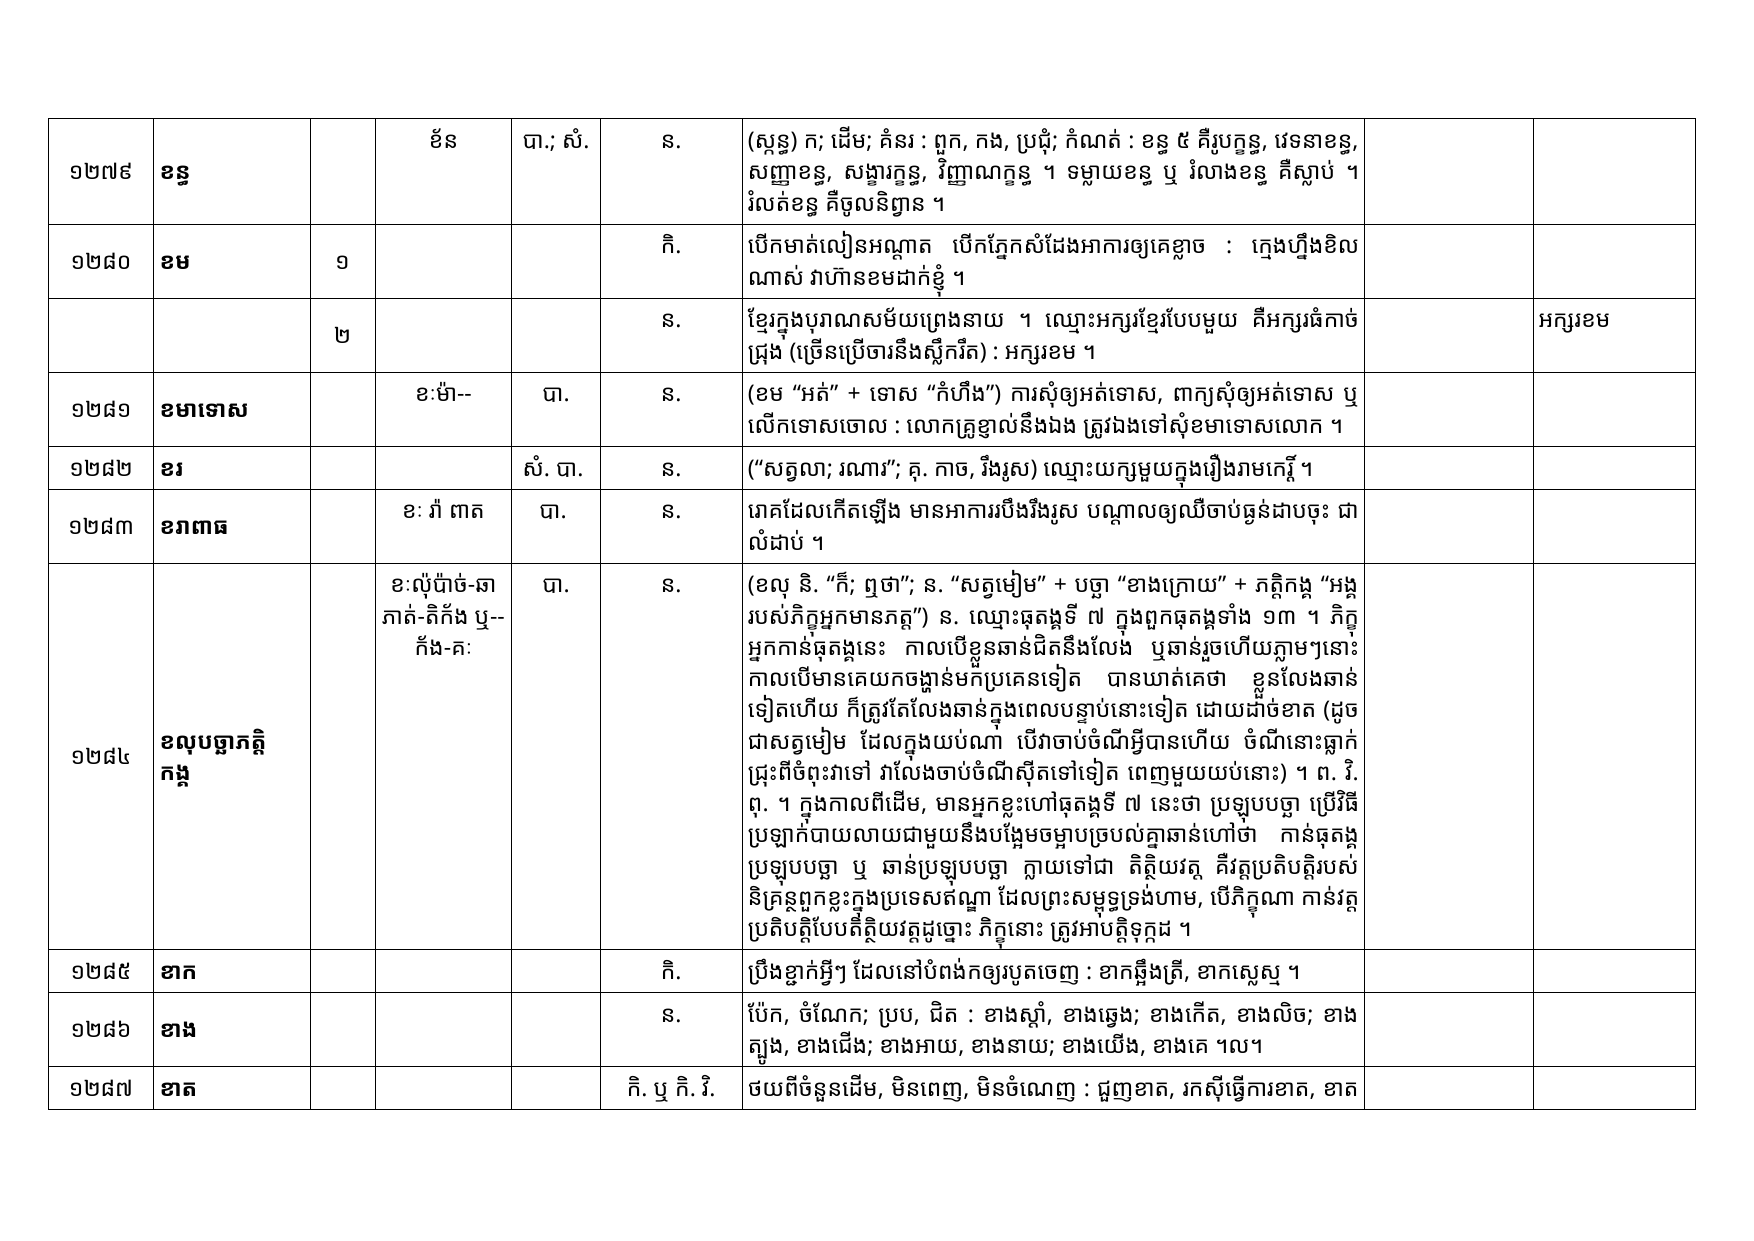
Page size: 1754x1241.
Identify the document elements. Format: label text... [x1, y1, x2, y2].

table_cell ន. [601, 447, 742, 488]
table_cell បា. [512, 564, 600, 949]
table_cell [311, 1067, 375, 1109]
table_cell ខៈល៉ុប៉ាច់-ឆាភាត់-តិក័ង ឬ-- ក័ង-គៈ [376, 564, 511, 949]
table_cell [311, 993, 375, 1066]
table_cell អក្សរ​ខម [1534, 299, 1695, 372]
table_cell ១២៨៦ [49, 993, 153, 1066]
table_cell [1534, 490, 1695, 562]
table_cell ប្រឹង​ខ្ជាក់​អ្វី​ៗ ដែល​នៅ​បំពង់​ក​ឲ្យ​របូត​ចេញ : ខាក​ឆ្អឹង​ត្រី, ខាក​ស្លេស្ម ។ [743, 950, 1364, 992]
table_cell ១២៨០ [49, 225, 153, 297]
table_cell [1534, 447, 1695, 488]
table_cell ខ័ន [376, 119, 511, 223]
table_cell ១២៨៤ [49, 564, 153, 949]
table_cell [376, 993, 511, 1066]
table_cell [1534, 1067, 1695, 1109]
table_cell រោគ​ដែល​កើត​ឡើង មាន​អាការ​របឹង​រឹងរូស បណ្ដាល​ឲ្យ​ឈឺ​ចាប់​ធ្ងន់​ដាប​ចុះ ជា​លំដាប់ ។ [743, 490, 1364, 562]
table_cell [1365, 119, 1533, 223]
table_cell [1534, 373, 1695, 446]
table_cell [376, 447, 511, 488]
table_cell [311, 950, 375, 992]
table_cell [1365, 564, 1533, 949]
table_cell ខម [154, 225, 310, 297]
table_cell [311, 564, 375, 949]
table_cell [376, 1067, 511, 1109]
table_cell ន. [601, 119, 742, 223]
table_cell [154, 299, 310, 372]
table_cell [376, 950, 511, 992]
table_cell ១ [311, 225, 375, 297]
table_cell ខរាពាធ [154, 490, 310, 562]
table_cell កិ. [601, 225, 742, 297]
table_cell ២ [311, 299, 375, 372]
table_cell [49, 299, 153, 372]
table_cell ខាង [154, 993, 310, 1066]
table_cell [1365, 299, 1533, 372]
table_cell ខៈ រ៉ា ពាត [376, 490, 511, 562]
table_cell (ស្កន្ធ) ក; ដើម; គំនរ : ពួក, កង, ប្រជុំ; កំណត់ : ខន្ធ ៥ គឺ​រូបក្ខន្ធ, វេទនា​ខន្ធ, សញ្ញា​ខន្ធ, សង្ខារក្ខន្ធ, វិញ្ញាណក្ខន្ធ ។ ទម្លាយ​ខន្ធ ឬ រំលាង​ខន្ធ គឺ​ស្លាប់ ។ រំលត់​ខន្ធ គឺ​ចូល​និព្វាន ។ [743, 119, 1364, 223]
table_cell (“សត្វ​លា; រណារ”; គុ. កាច, រឹងរូស) ឈ្មោះ​យក្ស​មួយ​ក្នុង​រឿង​រាមកេរ្តិ៍ ។ [743, 447, 1364, 488]
table_cell [311, 373, 375, 446]
table_cell ខ្មែរ​ក្នុង​បុរាណ​សម័យ​ព្រេង​នាយ ។ ឈ្មោះ​អក្សរ​ខ្មែរ​បែប​មួយ គឺ​អក្សរ​ធំ​កាច់​ជ្រុង (ច្រើន​ប្រើ​ចារ​នឹង​ស្លឹក​រឹត) : អក្សរ​ខម ។ [743, 299, 1364, 372]
table_cell [1365, 373, 1533, 446]
table_cell [1365, 993, 1533, 1066]
table_cell សំ. បា. [512, 447, 600, 488]
table_cell ១២៨១ [49, 373, 153, 446]
table_cell ១២៨២ [49, 447, 153, 488]
table_cell [1534, 225, 1695, 297]
table_cell [1365, 447, 1533, 488]
table_cell ១២៧៩ [49, 119, 153, 223]
table_cell ១២៨៥ [49, 950, 153, 992]
table_cell [376, 225, 511, 297]
table_cell [1534, 119, 1695, 223]
table_cell ខន្ធ [154, 119, 310, 223]
table_cell [1534, 993, 1695, 1066]
table_cell ១២៨៧ [49, 1067, 153, 1109]
table_cell ន. [601, 564, 742, 949]
table_cell [1365, 1067, 1533, 1109]
table_cell ១២៨៣ [49, 490, 153, 562]
table_cell ថយ​ពី​ចំនួន​ដើម, មិន​ពេញ, មិន​ចំណេញ : ជួញ​ខាត, រក​ស៊ី​ធ្វើ​ការ​ខាត, ខាត​ [743, 1067, 1364, 1109]
table_cell [1534, 564, 1695, 949]
table_cell (ខលុ និ. “ក៏; ឮ​ថា”; ន. “សត្វ​មៀម” + បច្ឆា “ខាង​ក្រោយ” + ភត្តិកង្គ “អង្គ​របស់​ភិក្ខុ​អ្នក​មាន​ភត្ត”) ន. ឈ្មោះ​ធុតង្គ​ទី ៧ ក្នុង​ពួក​ធុតង្គ​ទាំង ១៣ ។ ភិក្ខុ​អ្នក​កាន់​ធុតង្គ​នេះ កាល​បើ​ខ្លួន​ឆាន់​ជិត​នឹង​លែង ឬ​ឆាន់​រួច​ហើយ​ភ្លាម​ៗ​នោះ កាល​បើ​មាន​គេ​យក​ចង្ហាន់​មក​ប្រគេន​ទៀត បាន​ឃាត់​គេ​ថា ខ្លួន​លែង​ឆាន់​ទៀត​ហើយ ក៏​ត្រូវ​តែ​លែង​ឆាន់​ក្នុង​ពេល​បន្ទាប់​នោះ​ទៀត ដោយ​ដាច់​ខាត (ដូច​ជា​សត្វ​មៀម ដែល​ក្នុង​យប់​ណា បើ​វា​ចាប់​ចំណី​អ្វី​បាន​ហើយ ចំណី​នោះ​ធ្លាក់​ជ្រុះ​ពី​ចំពុះ​វា​ទៅ វា​លែង​ចាប់​ចំណី​ស៊ី​ត​ទៅ​ទៀត ពេញ​មួយ​យប់​នោះ) ។ ព. វិ. ពុ. ។ ក្នុង​កាល​ពី​ដើម, មាន​អ្នក​ខ្លះ​ហៅ​ធុតង្គ​ទី ៧ នេះ​ថា ប្រឡុប​បច្ឆា ប្រើ​វិធី​ប្រឡាក់​បាយ​លាយ​ជាមួយ​នឹង​បង្អែម​ចម្អាប​ច្របល់​គ្នា​ឆាន់​ហៅ​ថា កាន់​ធុតង្គ​ប្រឡុប​បច្ឆា ឬ ឆាន់​ប្រឡុប​បច្ឆា ក្លាយ​ទៅ​ជា តិត្ថិយ​វត្ត គឺ​វត្ត​ប្រតិបត្តិ​របស់​និគ្រន្ថ​ពួក​ខ្លះ​ក្នុង​ប្រទេស​ឥណ្ឌា ដែល​ព្រះ​សម្ពុទ្ធ​ទ្រង់​ហាម, បើ​ភិក្ខុ​ណា កាន់​វត្ត​ប្រតិបត្តិ​បែប​តិត្ថិយ​វត្ត​ដូច្នោះ ភិក្ខុ​នោះ ត្រូវ​អាបត្តិ​ទុក្កដ ។ [743, 564, 1364, 949]
table_cell [311, 447, 375, 488]
table_cell ខៈម៉ា-- [376, 373, 511, 446]
table_cell កិ. [601, 950, 742, 992]
table_cell បា. [512, 373, 600, 446]
table_cell [311, 119, 375, 223]
table_cell ន. [601, 993, 742, 1066]
table_cell [376, 299, 511, 372]
table_cell កិ. ឬ កិ. វិ. [601, 1067, 742, 1109]
table_cell ខរ [154, 447, 310, 488]
table_cell [512, 225, 600, 297]
table_cell បា.; សំ. [512, 119, 600, 223]
table_cell ប៉ែក, ចំណែក; ប្រប, ជិត : ខាង​ស្ដាំ, ខាង​ឆ្វេង; ខាង​កើត, ខាង​លិច; ខាង​ត្បូង, ខាង​ជើង; ខាង​អាយ, ខាង​នាយ; ខាង​យើង, ខាង​គេ ។ល។ [743, 993, 1364, 1066]
table_cell [1365, 225, 1533, 297]
table_cell [512, 1067, 600, 1109]
table_cell [1534, 950, 1695, 992]
table_cell ខលុបច្ឆាភត្តិ កង្គ [154, 564, 310, 949]
table_cell [1365, 950, 1533, 992]
table_cell [311, 490, 375, 562]
table_cell [512, 299, 600, 372]
table_cell ន. [601, 490, 742, 562]
table_cell ន. [601, 373, 742, 446]
table_cell បើក​មាត់​លៀន​អណ្ដាត បើក​ភ្នែក​សំដែង​អាការ​ឲ្យ​គេ​ខ្លាច : ក្មេង​ហ្នឹង​ខិល​ណាស់ វា​ហ៊ាន​ខម​ដាក់​ខ្ញុំ ។ [743, 225, 1364, 297]
table_cell (ខម “អត់” + ទោស “កំហឹង”) ការ​សុំ​ឲ្យ​អត់​ទោស, ពាក្យ​សុំ​ឲ្យ​អត់​ទោស ឬ លើក​ទោស​ចោល : លោក​គ្រូ​ខ្ញាល់​នឹង​ឯង ត្រូវ​ឯង​ទៅ​សុំ​ខមា​ទោស​លោក ។ [743, 373, 1364, 446]
table_cell [512, 993, 600, 1066]
table_cell ខមាទោស [154, 373, 310, 446]
table_cell [512, 950, 600, 992]
table_cell ខាក [154, 950, 310, 992]
table_cell បា. [512, 490, 600, 562]
table_cell [1365, 490, 1533, 562]
table_cell ខាត [154, 1067, 310, 1109]
table_cell ន. [601, 299, 742, 372]
